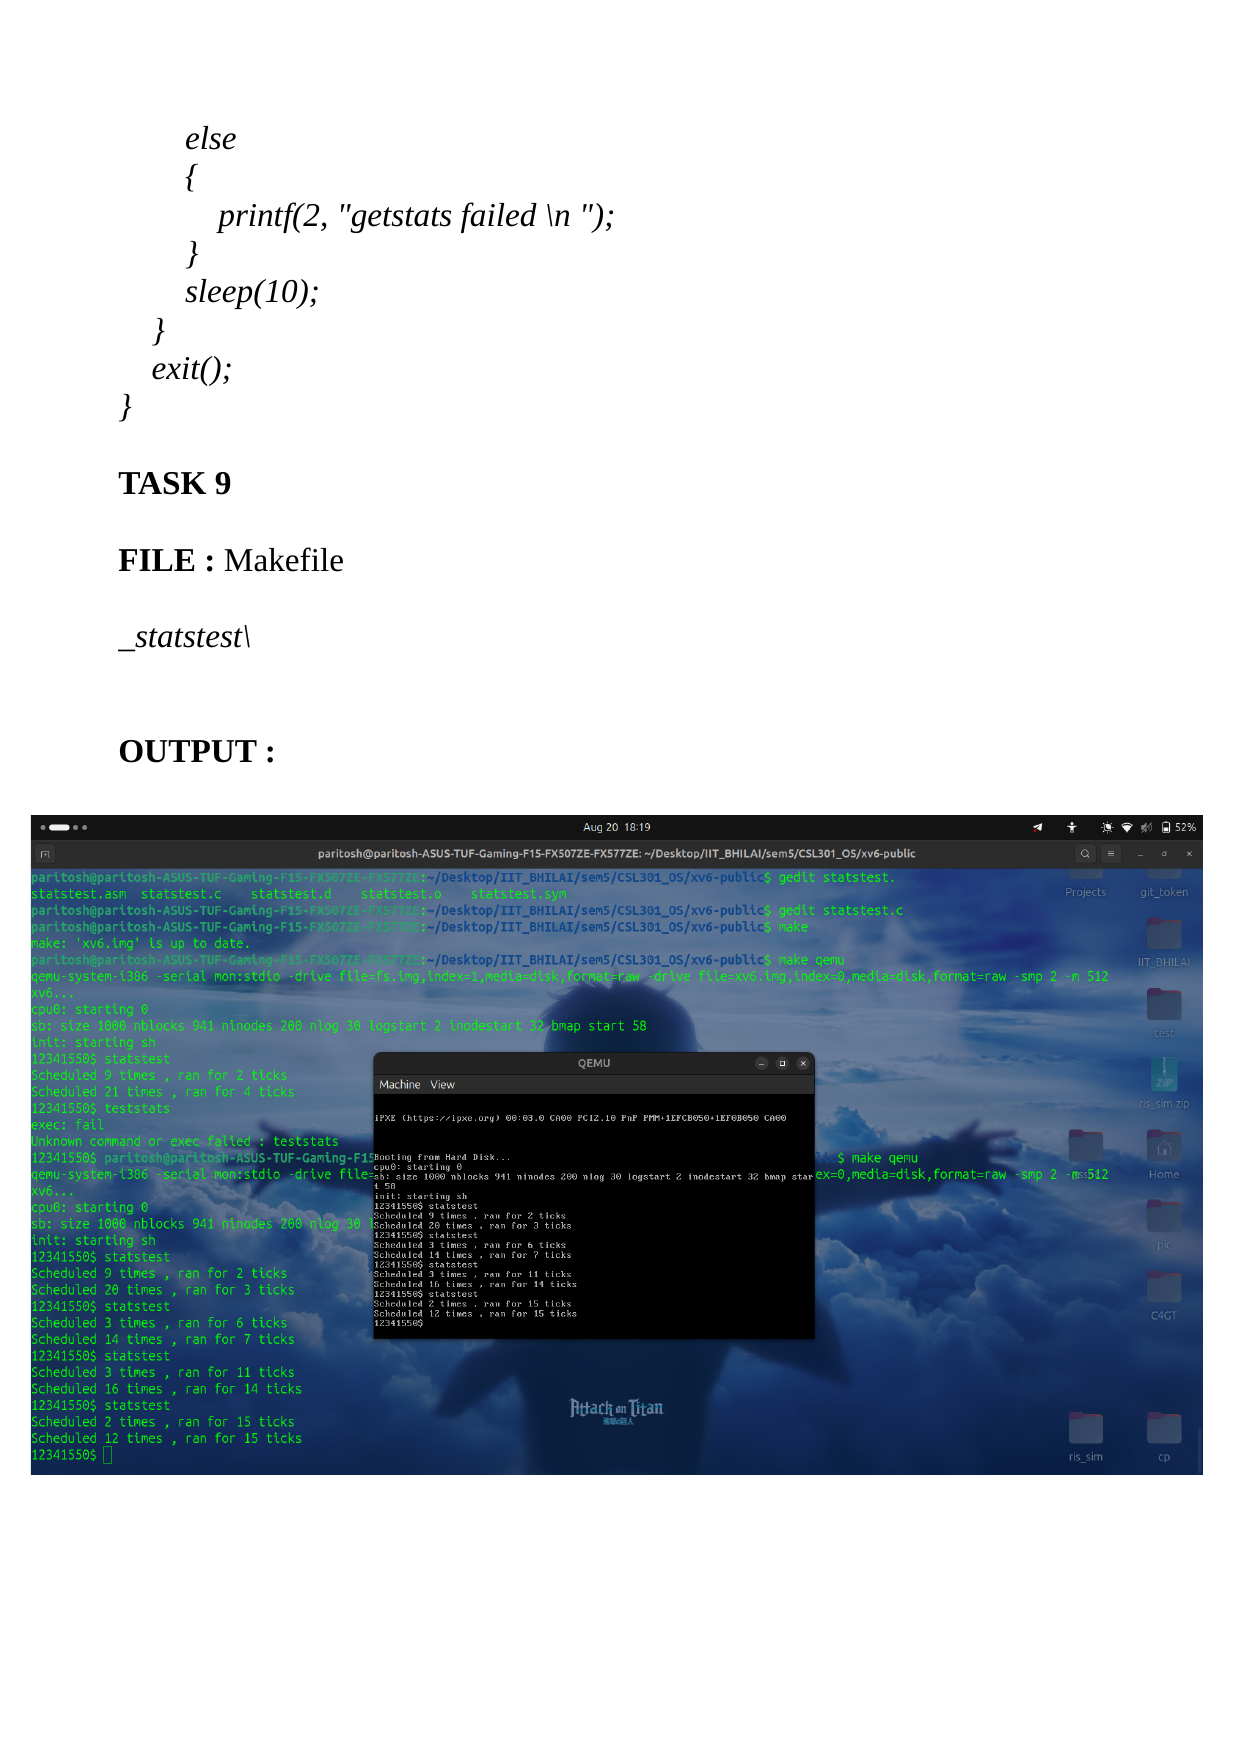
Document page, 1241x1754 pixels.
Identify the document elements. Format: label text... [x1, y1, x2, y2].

text else [118, 118, 1122, 156]
picture [30, 815, 1203, 1475]
text sleep(10); [118, 271, 1122, 310]
text FILE : Makefile [118, 540, 1122, 578]
text } [118, 310, 1122, 348]
text } [118, 233, 1122, 271]
text } [118, 386, 1122, 425]
text printf(2, "getstats failed \n "); [118, 195, 1122, 233]
text ­ [118, 1475, 1122, 1513]
text _statstest\ [118, 616, 1122, 655]
text TASK 9 [118, 463, 1122, 501]
text { [118, 156, 1122, 195]
text exit(); [118, 348, 1122, 386]
text ­ [118, 808, 1122, 815]
text OUTPUT : [118, 731, 1122, 770]
